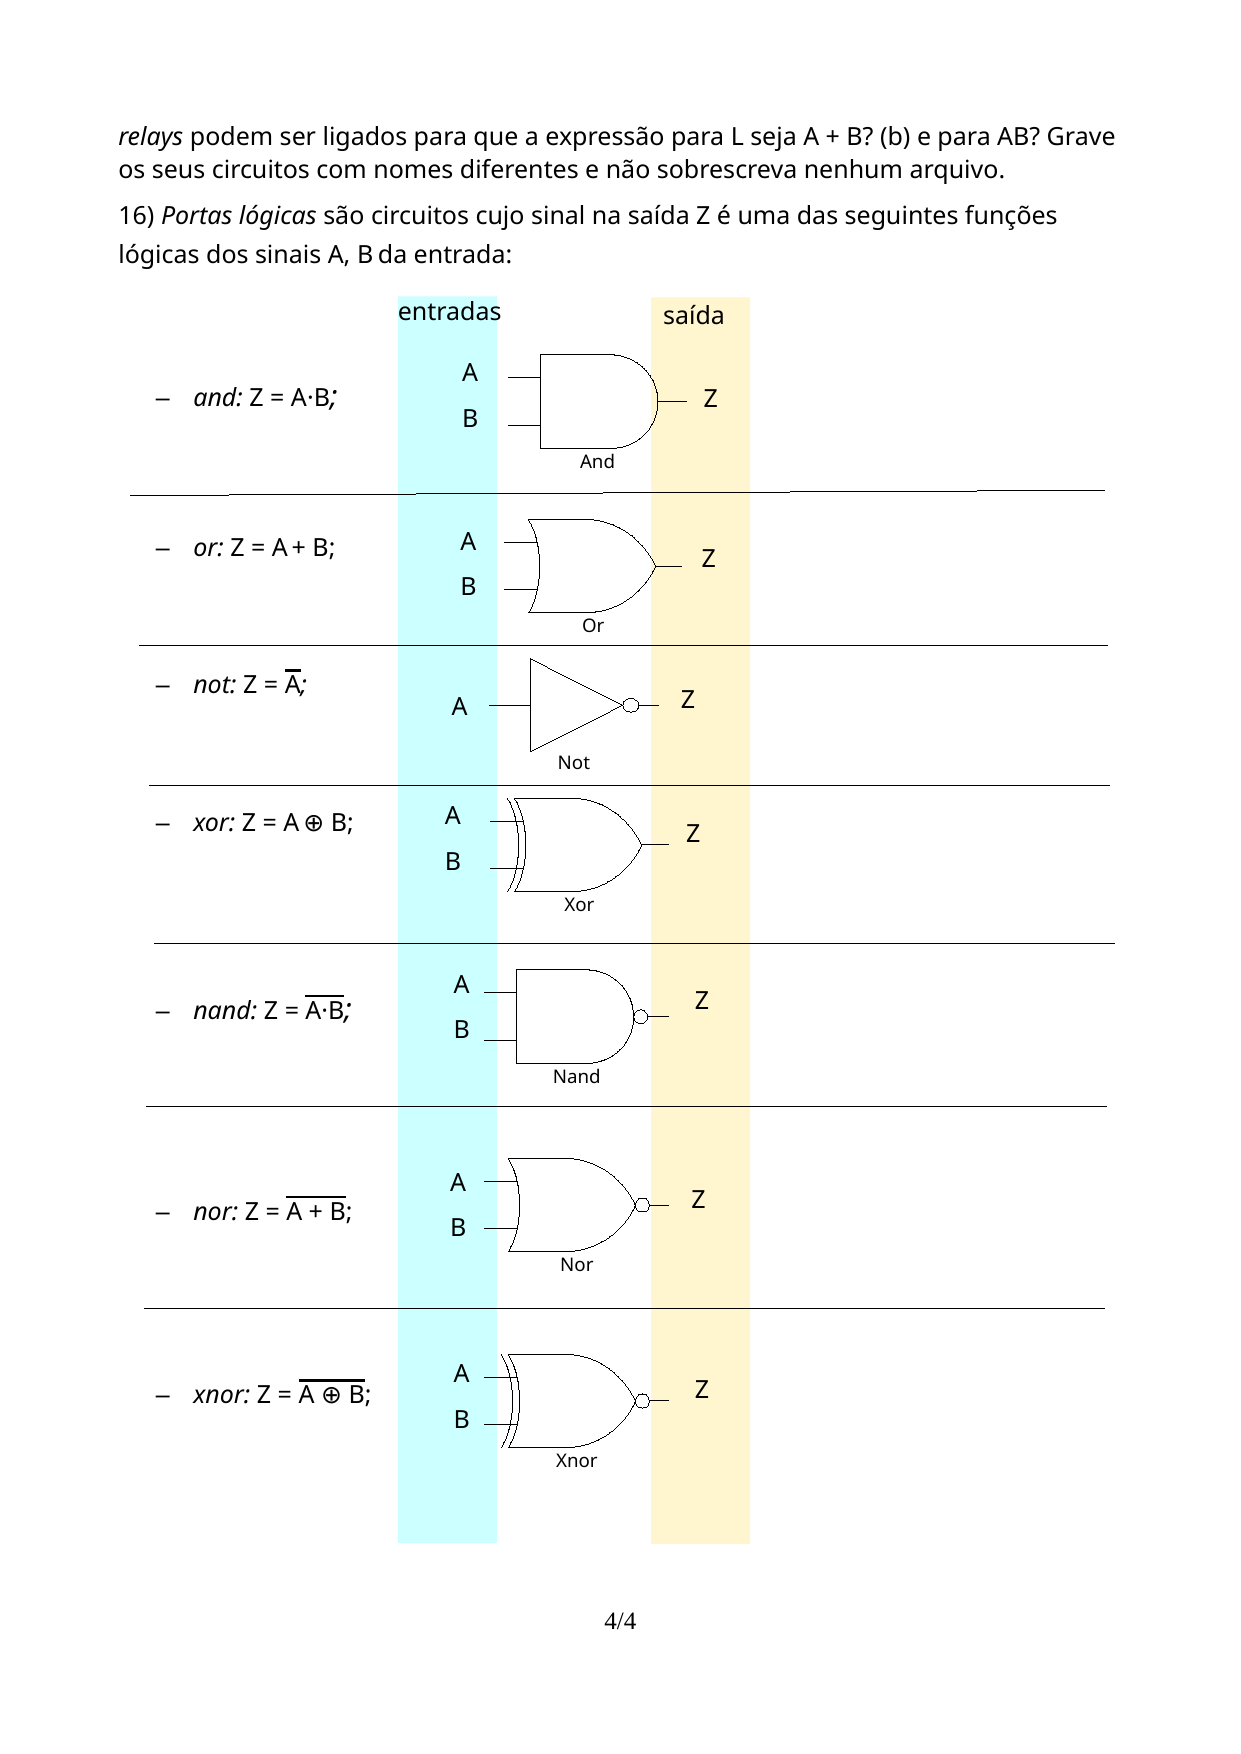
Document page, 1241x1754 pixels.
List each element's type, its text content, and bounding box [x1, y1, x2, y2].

list [497, 993, 516, 1028]
list [497, 375, 540, 415]
list [751, 1377, 1122, 1411]
list nand: Z = A·B; [156, 988, 397, 1028]
list xor: Z = A ⊕ B; [156, 804, 397, 839]
list or: Z = A + B; [156, 529, 397, 564]
list xnor: Z = A ⊕ B; [156, 1377, 397, 1411]
list [517, 988, 651, 1028]
list [751, 988, 1122, 1028]
text relays podem ser ligados para que a expressão para L seja A + B? (b) e para AB? Grave os seus circuitos com nomes diferentes e não sobrescreva nenhum arquivo. [118, 118, 1122, 186]
list not: Z = A; [156, 667, 397, 701]
list and: Z = A·B; [156, 375, 397, 415]
list [751, 375, 1122, 415]
text 16) Portas lógicas são circuitos cujo sinal na saída Z é uma das seguintes funções lógicas dos sinais A, B da entrada: [118, 198, 1122, 272]
list [531, 667, 651, 701]
list [751, 529, 1122, 564]
list nor: Z = A + B; [156, 1194, 397, 1228]
list [751, 804, 1122, 839]
list [541, 375, 651, 415]
list [751, 1194, 1122, 1228]
list [497, 667, 530, 701]
list [497, 529, 651, 564]
list [751, 667, 1122, 701]
list [497, 1194, 651, 1228]
list [497, 1377, 651, 1411]
list [497, 804, 651, 839]
